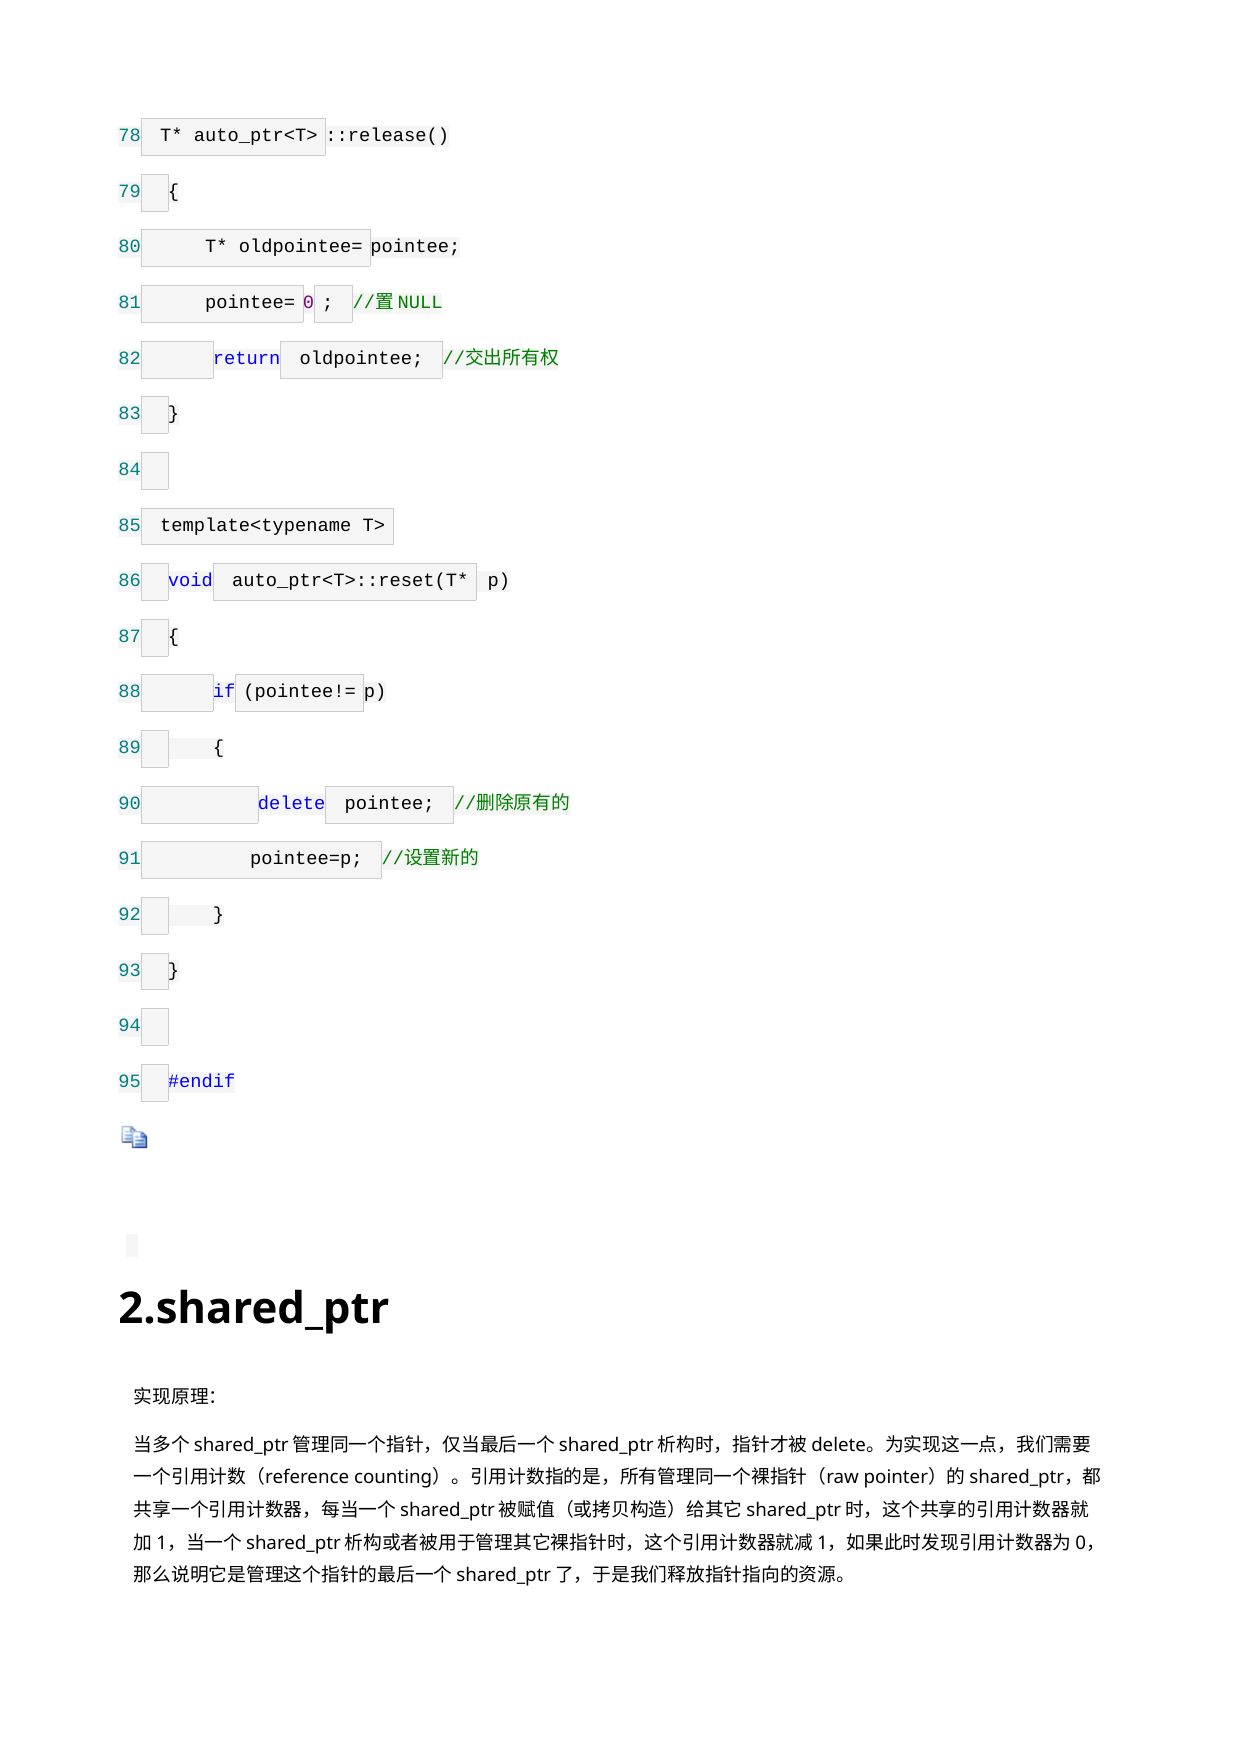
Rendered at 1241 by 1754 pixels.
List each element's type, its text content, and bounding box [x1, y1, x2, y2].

text 87 [118, 619, 141, 656]
text 83 [118, 396, 141, 433]
text #endif [169, 1064, 1122, 1101]
text [142, 1009, 168, 1045]
text 94 [118, 1008, 141, 1045]
text 实现原理： [134, 1381, 1106, 1408]
text 84 [118, 452, 141, 489]
text auto_ptr<T>::reset(T* [214, 564, 476, 600]
text pointee; [326, 787, 453, 823]
text [142, 342, 213, 378]
text 82 [118, 341, 141, 378]
text p) [364, 674, 1122, 711]
text [142, 731, 168, 767]
text [142, 898, 168, 934]
text //设置新的 [382, 841, 1122, 878]
text //交出所有权 [443, 341, 1122, 378]
text 78 [118, 118, 141, 155]
text [142, 564, 168, 600]
text 88 [118, 674, 141, 711]
text [142, 620, 168, 656]
text [169, 1008, 1122, 1045]
text [142, 175, 168, 211]
text { [169, 174, 1122, 211]
text ::release() [326, 118, 1122, 155]
text 0 [304, 285, 314, 322]
text 86 [118, 563, 141, 600]
text return [214, 341, 280, 378]
text [142, 397, 168, 433]
text void [169, 563, 213, 600]
text 91 [118, 841, 141, 878]
text [142, 1065, 168, 1101]
text [142, 675, 213, 711]
text //删除原有的 [454, 786, 1122, 823]
text if [214, 674, 235, 711]
text 92 [118, 897, 141, 934]
text [169, 452, 1122, 489]
text 90 [118, 786, 141, 823]
subtitle 2.shared_ptr [118, 1276, 1122, 1336]
text 85 template<typename T> [118, 507, 393, 544]
text [142, 787, 258, 823]
text } [169, 396, 1122, 433]
text [142, 453, 168, 489]
text { [169, 730, 1122, 767]
text p) [477, 563, 1122, 600]
text delete [259, 786, 325, 823]
text { [169, 619, 1122, 656]
text 当多个shared_ptr管理同一个指针，仅当最后一个shared_ptr析构时，指针才被delete。为实现这一点，我们需要一个引用计数（reference counting）。引用计数指的是，所有管理同一个裸指针（raw pointer）的shared_ptr，都共享一个引用计数器，每当一个shared_ptr被赋值（或拷贝构造）给其它shared_ptr时，这个共享的引用计数器就加1，当一个shared_ptr析构或者被用于管理其它裸指针时，这个引用计数器就减1，如果此时发现引用计数器为0，那么说明它是管理这个指针的最后一个shared_ptr了，于是我们释放指针指向的资源。 [134, 1429, 1106, 1587]
text pointee= [142, 286, 303, 322]
text 89 [118, 730, 141, 767]
text } [169, 952, 1122, 989]
text (pointee!= [236, 675, 363, 711]
text 93 [118, 952, 168, 989]
text pointee; [371, 229, 1122, 266]
text 81 [118, 285, 141, 322]
picture [118, 1119, 153, 1154]
text } [169, 897, 1122, 934]
text T* oldpointee= [142, 230, 370, 266]
text ; [315, 286, 352, 322]
text T* auto_ptr<T> [142, 119, 325, 155]
text oldpointee; [281, 342, 442, 378]
text 95 [118, 1064, 141, 1101]
text 79 [118, 174, 141, 211]
text [394, 507, 1122, 544]
text pointee=p; [142, 842, 381, 878]
text //置NULL [353, 285, 1122, 322]
text 80 [118, 229, 141, 266]
